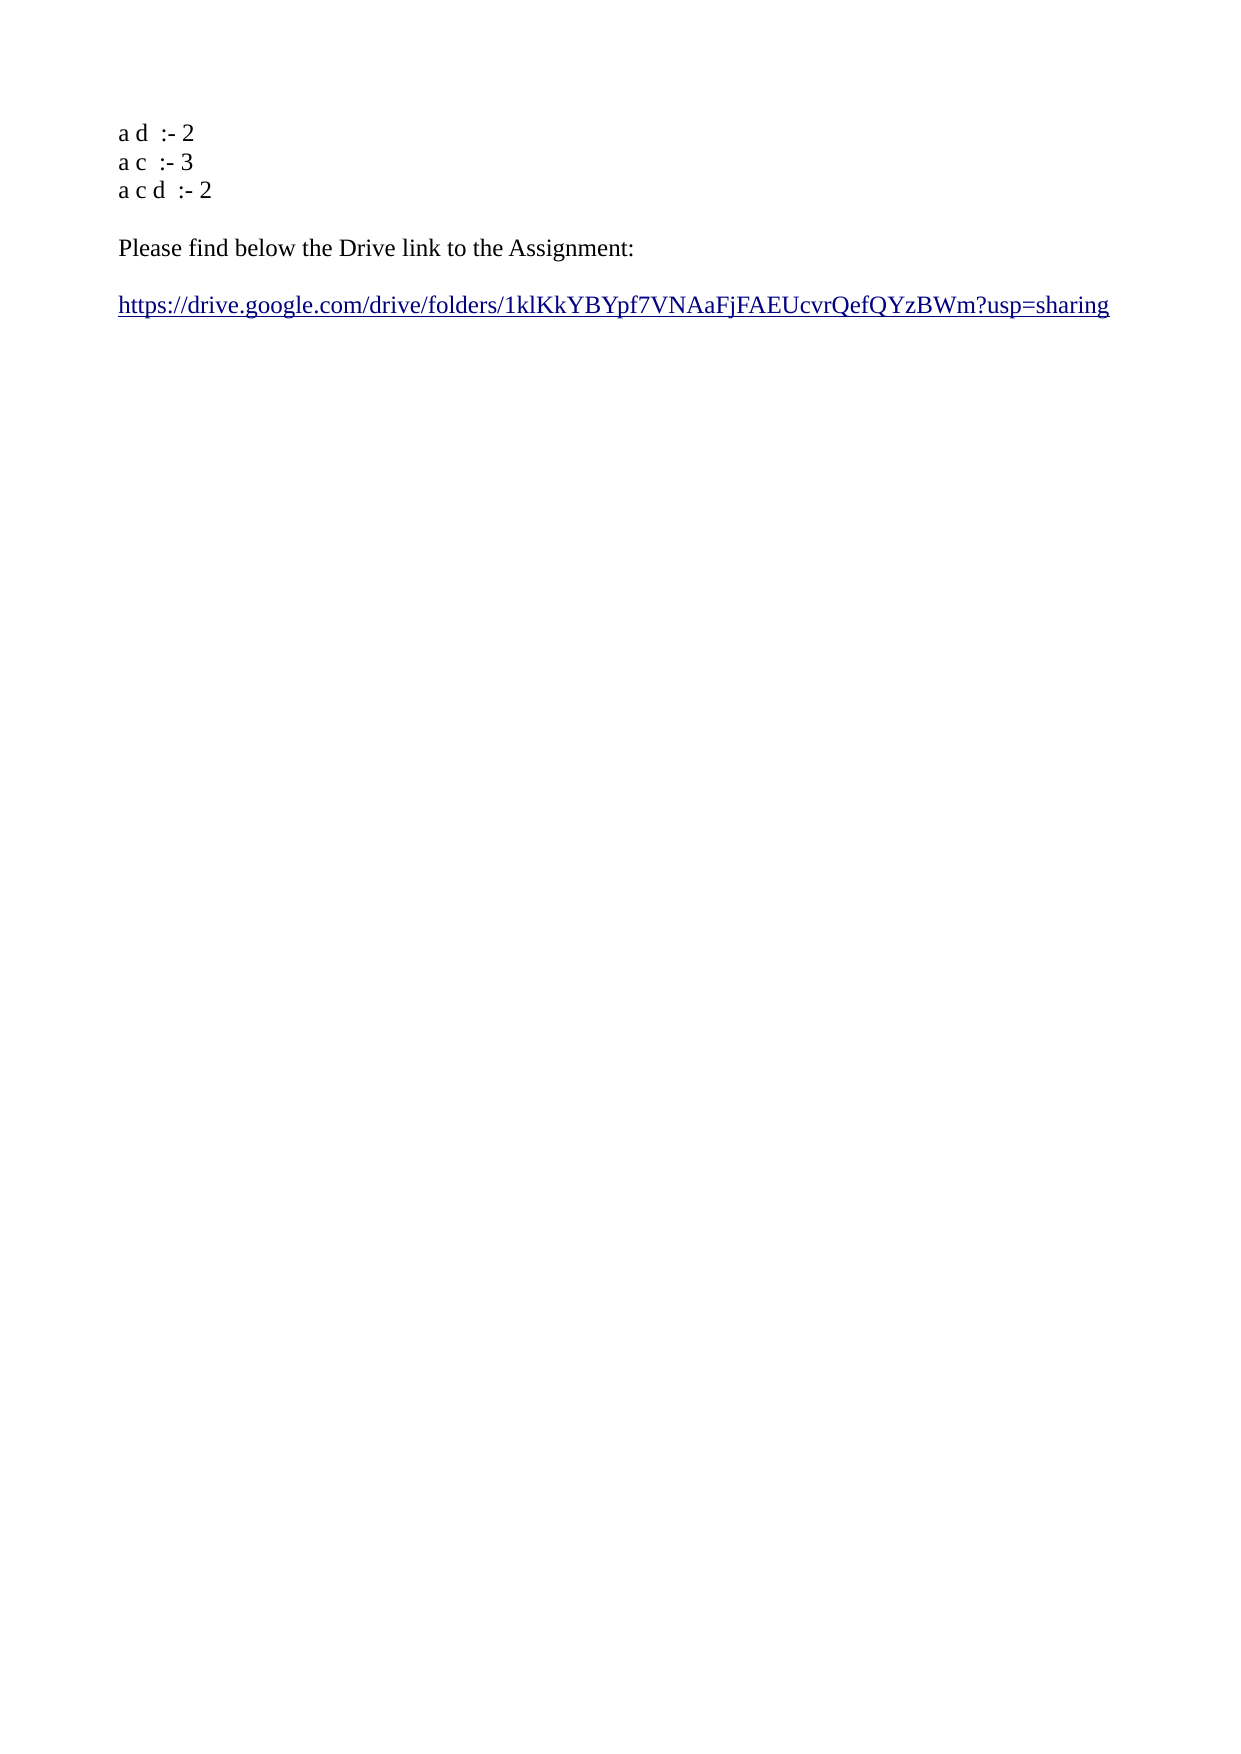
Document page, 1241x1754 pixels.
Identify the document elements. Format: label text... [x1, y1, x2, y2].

text a d :- 2 [118, 118, 1122, 147]
text a c d :- 2 [118, 176, 1122, 204]
text Please find below the Drive link to the Assignment: [118, 233, 1122, 262]
text https://drive.google.com/drive/folders/1klKkYBYpf7VNAaFjFAEUcvrQefQYzBWm?usp=sharing [118, 291, 1122, 319]
text a c :- 3 [118, 147, 1122, 176]
